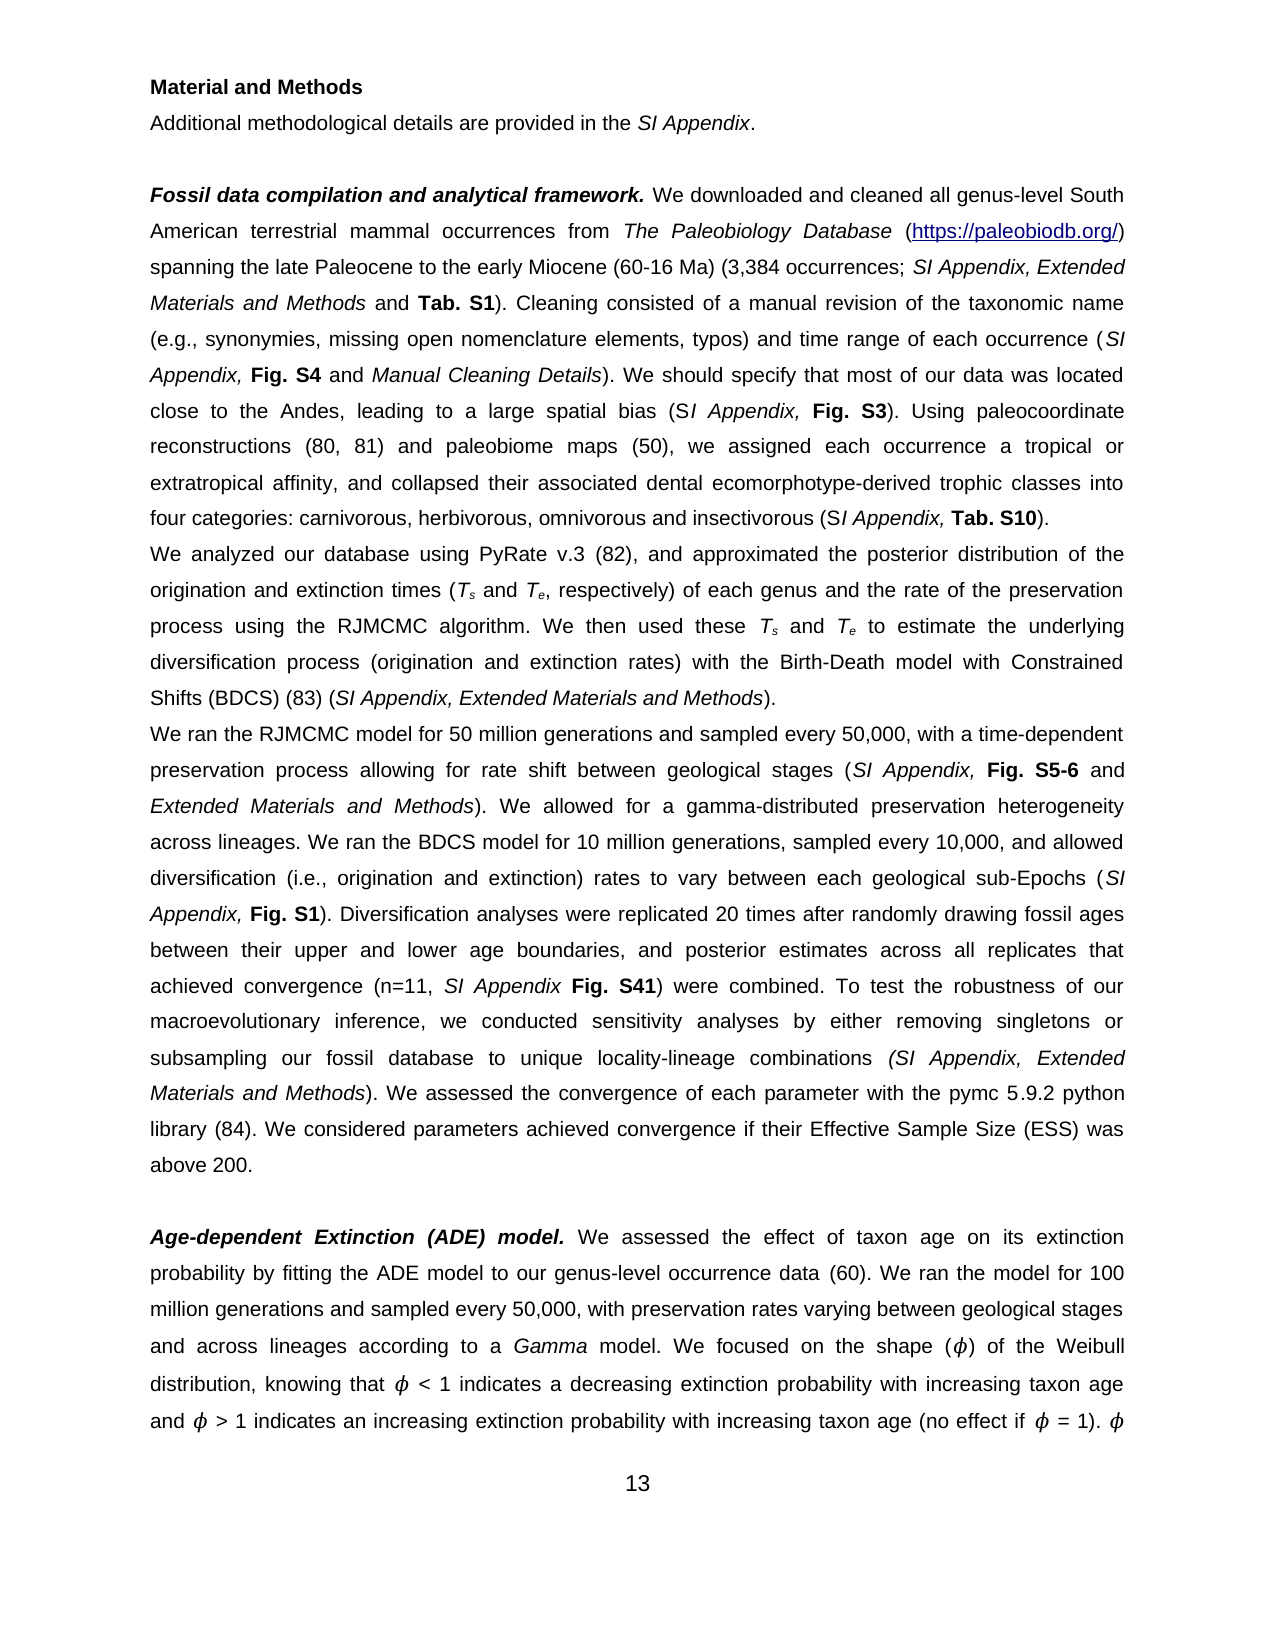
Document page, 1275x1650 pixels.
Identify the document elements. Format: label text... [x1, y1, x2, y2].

text We ran the RJMCMC model for 50 million generations and sampled every 50,000, with a time-dependent preservation process allowing for rate shift between geological stages (SI Appendix, Fig. S5-6 and Extended Materials and Methods). We allowed for a gamma-distributed preservation heterogeneity across lineages. We ran the BDCS model for 10 million generations, sampled every 10,000, and allowed diversification (i.e., origination and extinction) rates to vary between each geological sub-Epochs (SI Appendix, Fig. S1). Diversification analyses were replicated 20 times after randomly drawing fossil ages between their upper and lower age boundaries, and posterior estimates across all replicates that achieved convergence (n=11, SI Appendix Fig. S41) were combined. To test the robustness of our macroevolutionary inference, we conducted sensitivity analyses by either removing singletons or subsampling our fossil database to unique locality-lineage combinations (SI Appendix, Extended Materials and Methods). We assessed the convergence of each parameter with the pymc 5.9.2 python library (84). We considered parameters achieved convergence if their Effective Sample Size (ESS) was above 200. [150, 722, 1125, 1177]
text Additional methodological details are provided in the SI Appendix. [150, 111, 1125, 135]
text Fossil data compilation and analytical framework. We downloaded and cleaned all genus-level South American terrestrial mammal occurrences from The Paleobiology Database (https://paleobiodb.org/) spanning the late Paleocene to the early Miocene (60-16 Ma) (3,384 occurrences; SI Appendix, Extended Materials and Methods and Tab. S1). Cleaning consisted of a manual revision of the taxonomic name (e.g., synonymies, missing open nomenclature elements, typos) and time range of each occurrence (SI Appendix, Fig. S4 and Manual Cleaning Details). We should specify that most of our data was located close to the Andes, leading to a large spatial bias (SI Appendix, Fig. S3). Using paleocoordinate reconstructions (80, 81) and paleobiome maps (50), we assigned each occurrence a tropical or extratropical affinity, and collapsed their associated dental ecomorphotype-derived trophic classes into four categories: carnivorous, herbivorous, omnivorous and insectivorous (SI Appendix, Tab. S10). [150, 183, 1125, 530]
text Material and Methods [150, 75, 1125, 99]
text Age-dependent Extinction (ADE) model. We assessed the effect of taxon age on its extinction probability by fitting the ADE model to our genus-level occurrence data (60). We ran the model for 100 million generations and sampled every 50,000, with preservation rates varying between geological stages and across lineages according to a Gamma model. We focused on the shape (𝜙) of the Weibull distribution, knowing that 𝜙 < 1 indicates a decreasing extinction probability with increasing taxon age and 𝜙 > 1 indicates an increasing extinction probability with increasing taxon age (no effect if 𝜙 = 1). 𝜙 [150, 1225, 1125, 1433]
text We analyzed our database using PyRate v.3 (82), and approximated the posterior distribution of the origination and extinction times (Ts and Te, respectively) of each genus and the rate of the preservation process using the RJMCMC algorithm. We then used these Ts and Te to estimate the underlying diversification process (origination and extinction rates) with the Birth-Death model with Constrained Shifts (BDCS) (83) (SI Appendix, Extended Materials and Methods). [150, 542, 1125, 710]
